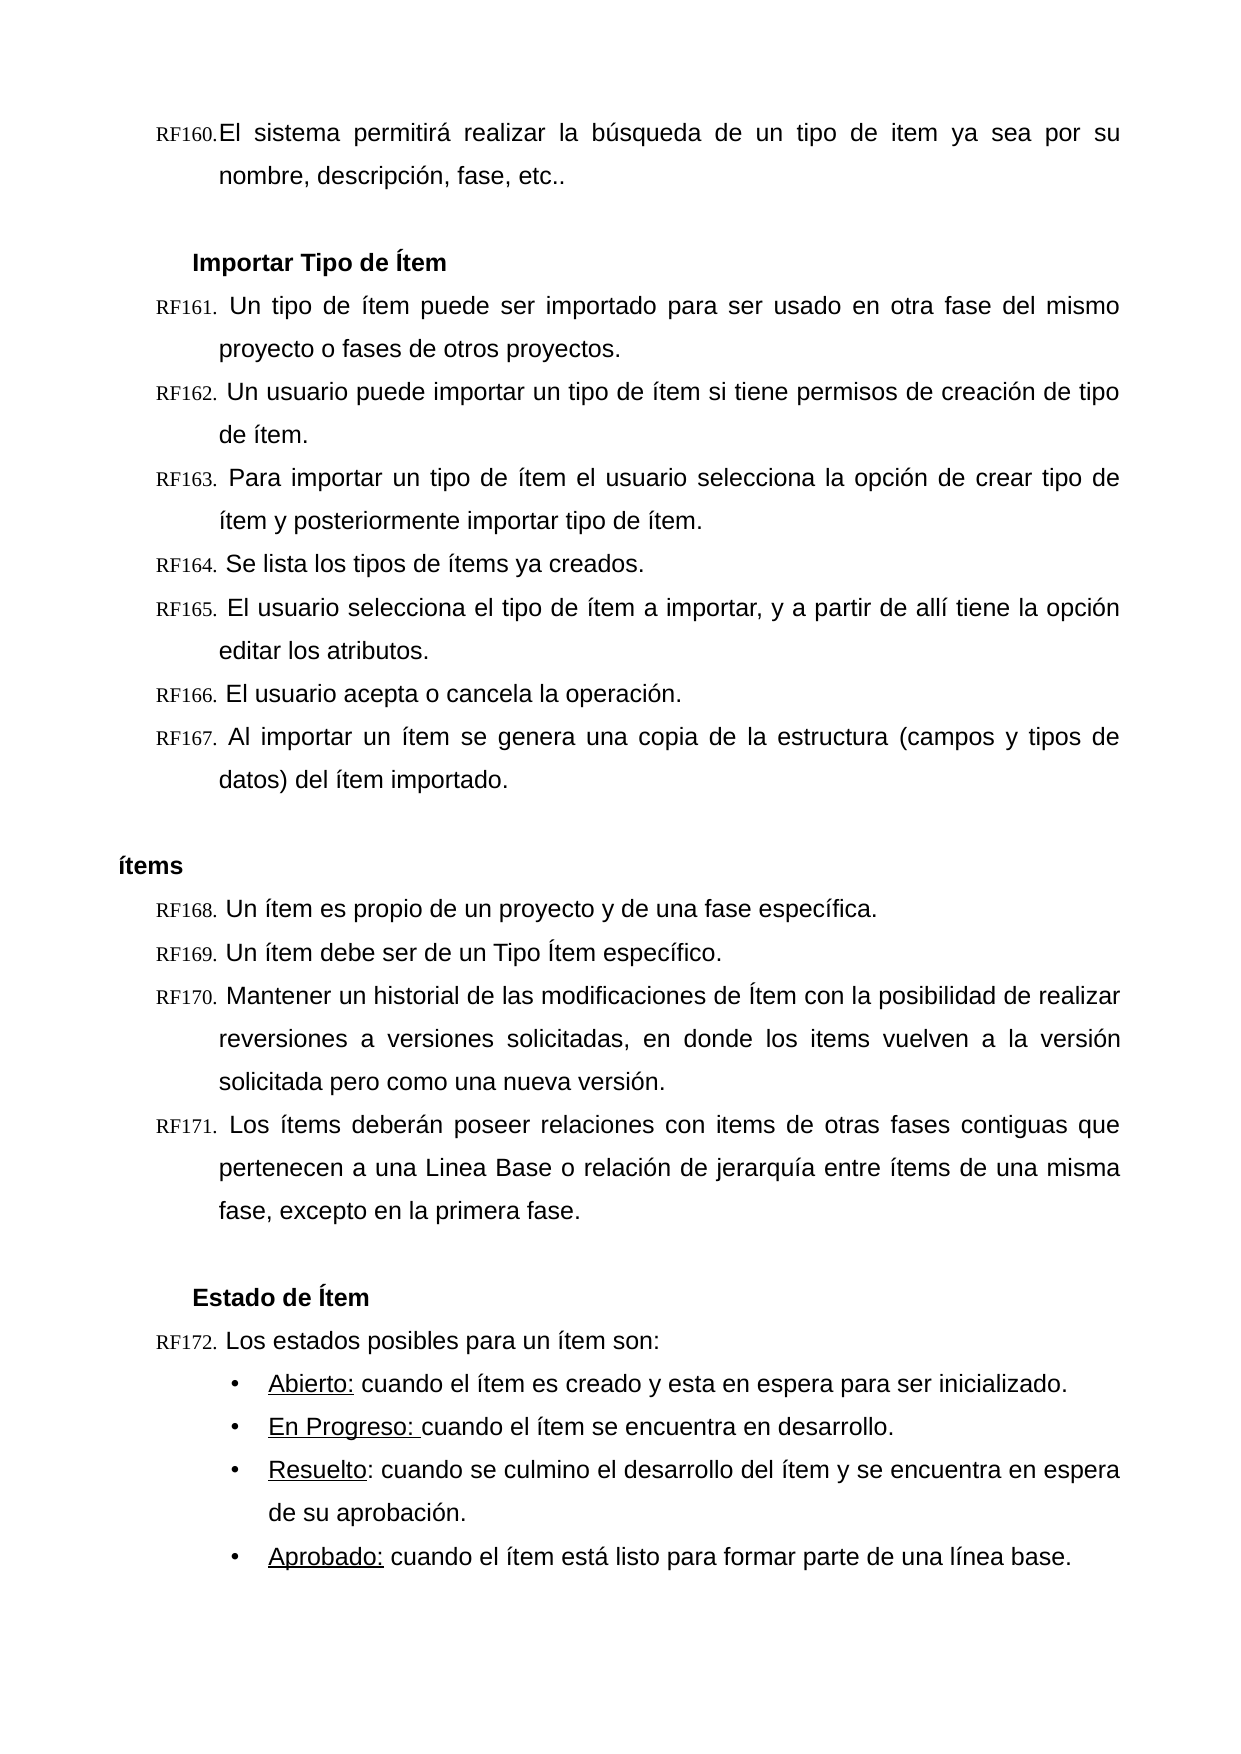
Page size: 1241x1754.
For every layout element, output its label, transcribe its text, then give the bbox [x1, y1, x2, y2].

list Un usuario puede importar un tipo de ítem si tiene permisos de creación de tipo de ítem. [156, 377, 1122, 449]
list El usuario acepta o cancela la operación. [156, 679, 1122, 707]
text Estado de Ítem [118, 1282, 1122, 1311]
text ítems [118, 851, 1122, 880]
text Importar Tipo de Ítem [118, 247, 1122, 276]
list Los estados posibles para un ítem son: [156, 1326, 1122, 1354]
list Para importar un tipo de ítem el usuario selecciona la opción de crear tipo de ítem y posteriormente importar tipo de ítem. [156, 463, 1122, 535]
list Al importar un ítem se genera una copia de la estructura (campos y tipos de datos) del ítem importado. [156, 722, 1122, 794]
list Resuelto: cuando se culmino el desarrollo del ítem y se encuentra en espera de su aprobación. [231, 1455, 1122, 1527]
list El usuario selecciona el tipo de ítem a importar, y a partir de allí tiene la opción editar los atributos. [156, 592, 1122, 664]
list Un tipo de ítem puede ser importado para ser usado en otra fase del mismo proyecto o fases de otros proyectos. [156, 291, 1122, 362]
list Se lista los tipos de ítems ya creados. [156, 549, 1122, 578]
list Mantener un historial de las modificaciones de Ítem con la posibilidad de realizar reversiones a versiones solicitadas, en donde los items vuelven a la versión solicitada pero como una nueva versión. [156, 981, 1122, 1096]
list Aprobado: cuando el ítem está listo para formar parte de una línea base. [231, 1542, 1122, 1570]
list Los ítems deberán poseer relaciones con items de otras fases contiguas que pertenecen a una Linea Base o relación de jerarquía entre ítems de una misma fase, excepto en la primera fase. [156, 1110, 1122, 1225]
list Un ítem es propio de un proyecto y de una fase específica. [156, 894, 1122, 923]
list En Progreso: cuando el ítem se encuentra en desarrollo. [231, 1412, 1122, 1441]
list Un ítem debe ser de un Tipo Ítem específico. [156, 937, 1122, 966]
list El sistema permitirá realizar la búsqueda de un tipo de item ya sea por su nombre, descripción, fase, etc.. [156, 118, 1122, 190]
list Abierto: cuando el ítem es creado y esta en espera para ser inicializado. [231, 1369, 1122, 1398]
